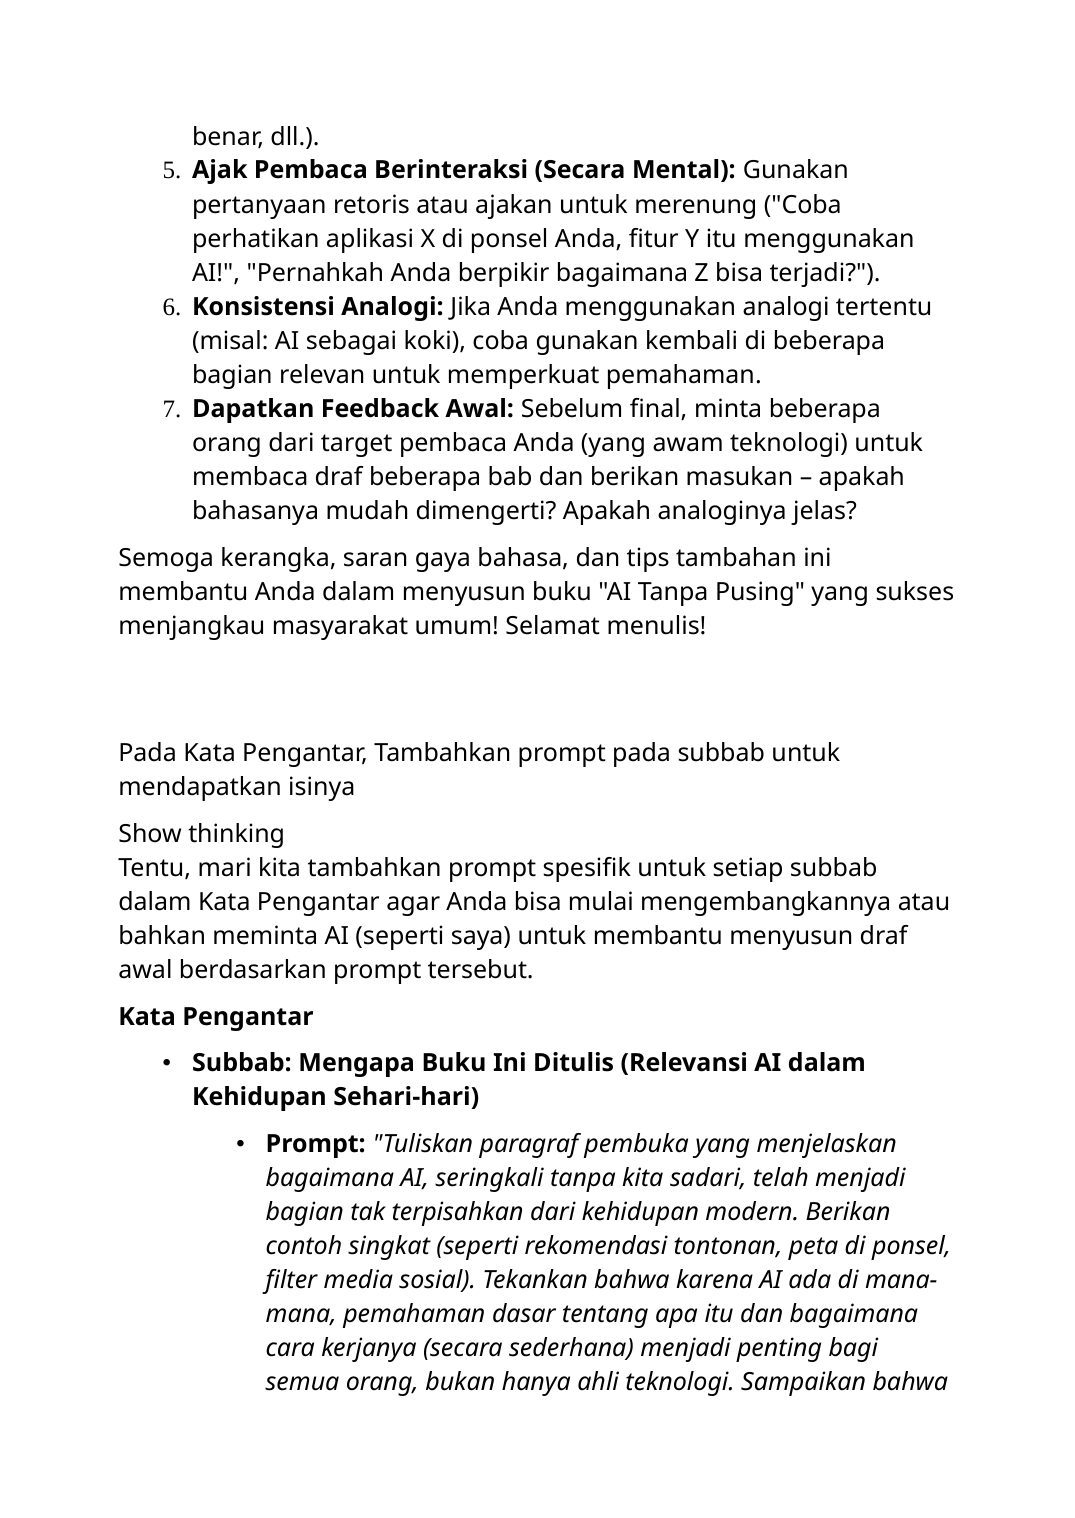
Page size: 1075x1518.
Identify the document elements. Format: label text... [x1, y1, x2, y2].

text Pada Kata Pengantar, Tambahkan prompt pada subbab untuk mendapatkan isinya [118, 735, 957, 803]
list Dapatkan Feedback Awal: Sebelum final, minta beberapa orang dari target pembaca Anda (yang awam teknologi) untuk membaca draf beberapa bab dan berikan masukan – apakah bahasanya mudah dimengerti? Apakah analoginya jelas? [162, 391, 957, 527]
text Semoga kerangka, saran gaya bahasa, dan tips tambahan ini membantu Anda dalam menyusun buku "AI Tanpa Pusing" yang sukses menjangkau masyarakat umum! Selamat menulis! [118, 539, 957, 642]
text Show thinking [118, 815, 957, 849]
list Konsistensi Analogi: Jika Anda menggunakan analogi tertentu (misal: AI sebagai koki), coba gunakan kembali di beberapa bagian relevan untuk memperkuat pemahaman. [162, 288, 957, 391]
text Kata Pengantar [118, 998, 957, 1032]
text Tentu, mari kita tambahkan prompt spesifik untuk setiap subbab dalam Kata Pengantar agar Anda bisa mulai mengembangkannya atau bahkan meminta AI (seperti saya) untuk membantu menyusun draf awal berdasarkan prompt tersebut. [118, 849, 957, 986]
list benar, dll.). [162, 118, 957, 152]
list Prompt: "Tuliskan paragraf pembuka yang menjelaskan bagaimana AI, seringkali tanpa kita sadari, telah menjadi bagian tak terpisahkan dari kehidupan modern. Berikan contoh singkat (seperti rekomendasi tontonan, peta di ponsel, filter media sosial). Tekankan bahwa karena AI ada di mana-mana, pemahaman dasar tentang apa itu dan bagaimana cara kerjanya (secara sederhana) menjadi penting bagi semua orang, bukan hanya ahli teknologi. Sampaikan bahwa [236, 1125, 957, 1398]
list Ajak Pembaca Berinteraksi (Secara Mental): Gunakan pertanyaan retoris atau ajakan untuk merenung ("Coba perhatikan aplikasi X di ponsel Anda, fitur Y itu menggunakan AI!", "Pernahkah Anda berpikir bagaimana Z bisa terjadi?"). [162, 152, 957, 288]
list Subbab: Mengapa Buku Ini Ditulis (Relevansi AI dalam Kehidupan Sehari-hari) [162, 1045, 957, 1113]
